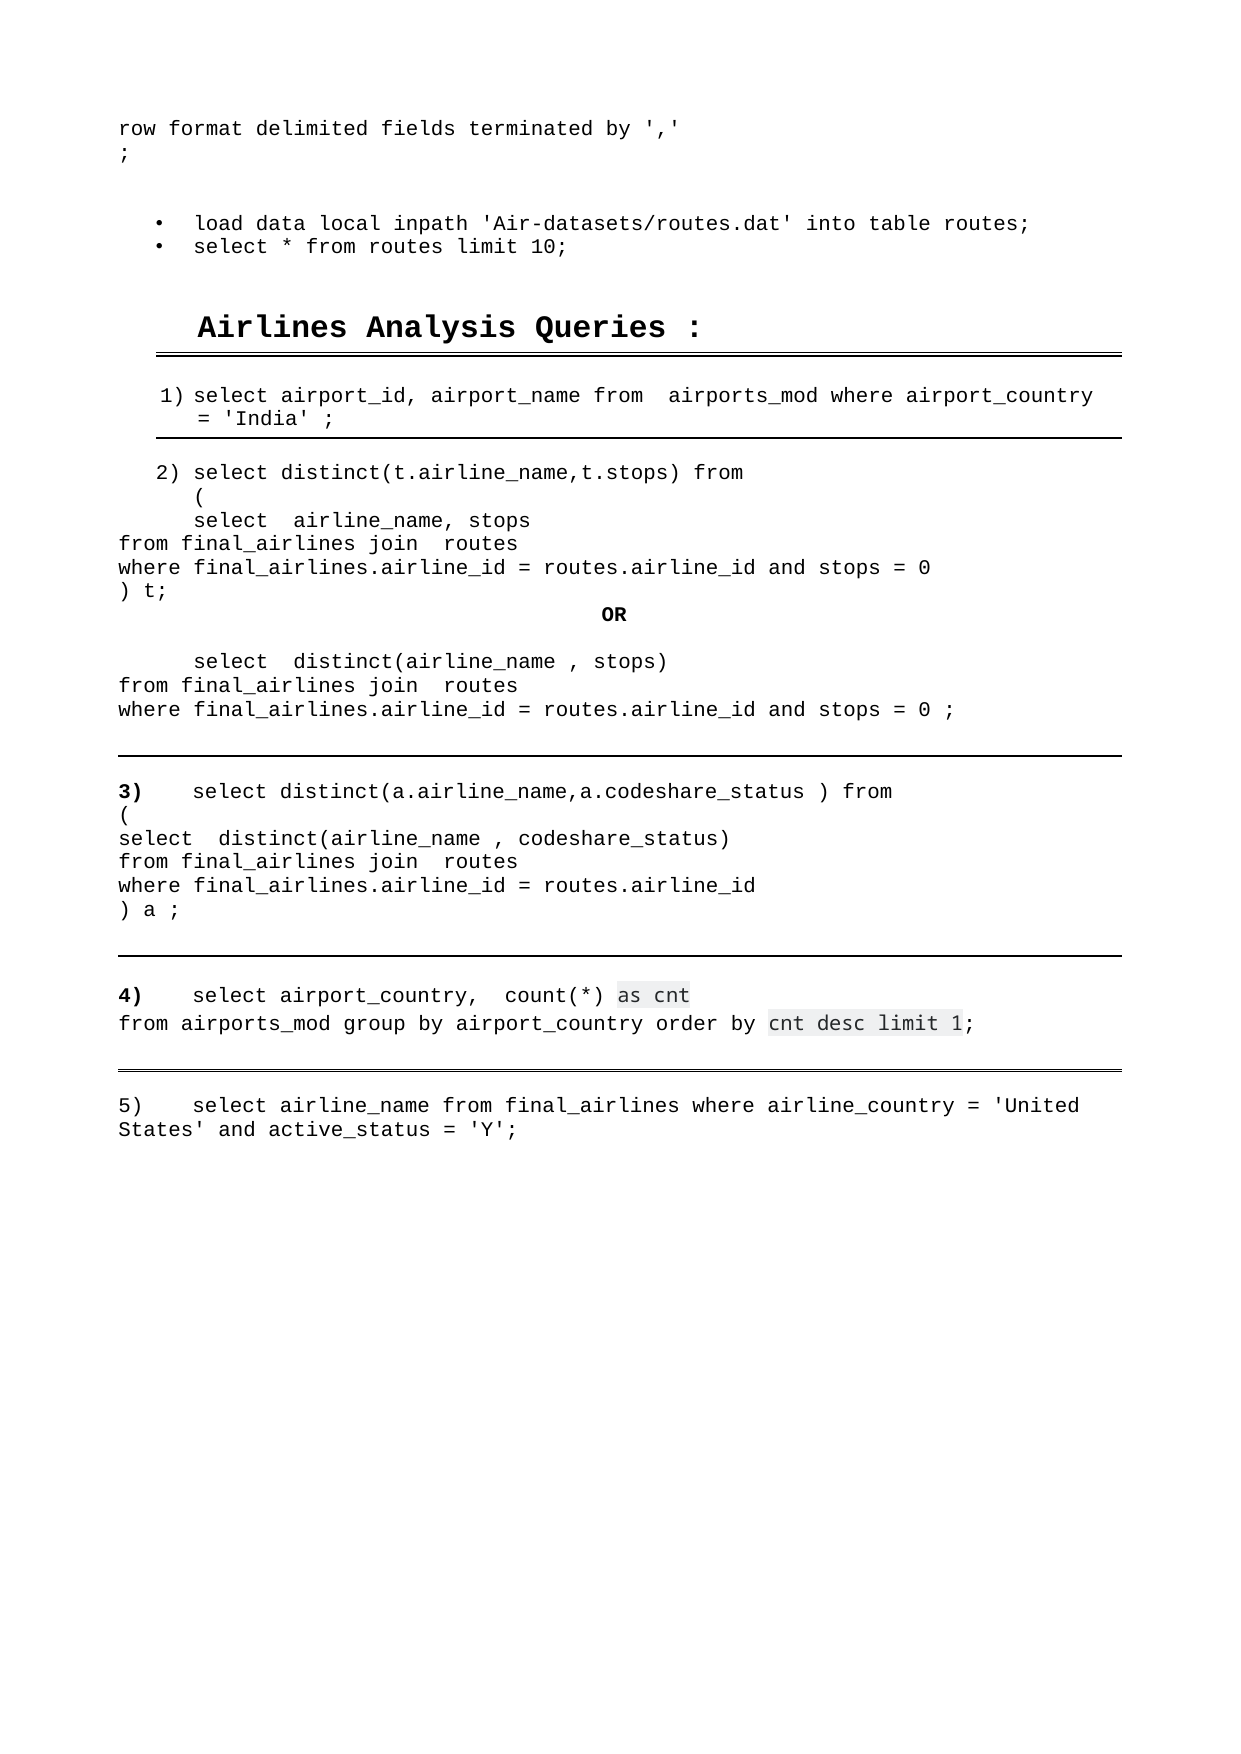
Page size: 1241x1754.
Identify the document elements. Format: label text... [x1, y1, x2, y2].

text select distinct(airline_name , codeshare_status) [118, 828, 1122, 852]
text 4) select airport_country, count(*) as cnt [118, 981, 1122, 1009]
text ) t; [118, 581, 1122, 604]
list select airline_name, stops [156, 509, 1122, 533]
text where final_airlines.airline_id = routes.airline_id and stops = 0 [118, 557, 1122, 581]
text from airports_mod group by airport_country order by cnt desc limit 1; [118, 1009, 1122, 1037]
text row format delimited fields terminated by ',' [118, 118, 1122, 142]
list select * from routes limit 10; [156, 236, 1122, 260]
list load data local inpath 'Air-datasets/routes.dat' into table routes; [156, 213, 1122, 236]
text ) a ; [118, 899, 1122, 922]
list select distinct(airline_name , stops) [156, 651, 1122, 675]
text from final_airlines join routes [118, 675, 1122, 699]
list ( [156, 486, 1122, 509]
text ; [118, 142, 1122, 165]
text ( [118, 804, 1122, 828]
text where final_airlines.airline_id = routes.airline_id [118, 875, 1122, 899]
list select airport_id, airport_name from airports_mod where airport_country = 'India' ; [156, 380, 1122, 437]
text 5) select airline_name from final_airlines where airline_country = 'United States' and active_status = 'Y'; [118, 1095, 1122, 1142]
text where final_airlines.airline_id = routes.airline_id and stops = 0 ; [118, 699, 1122, 722]
text OR [118, 604, 1122, 628]
text 3) select distinct(a.airline_name,a.codeshare_status ) from [118, 781, 1122, 804]
list select distinct(t.airline_name,t.stops) from [156, 462, 1122, 486]
list Airlines Analysis Queries : [156, 307, 1122, 352]
text from final_airlines join routes [118, 852, 1122, 875]
text from final_airlines join routes [118, 533, 1122, 557]
